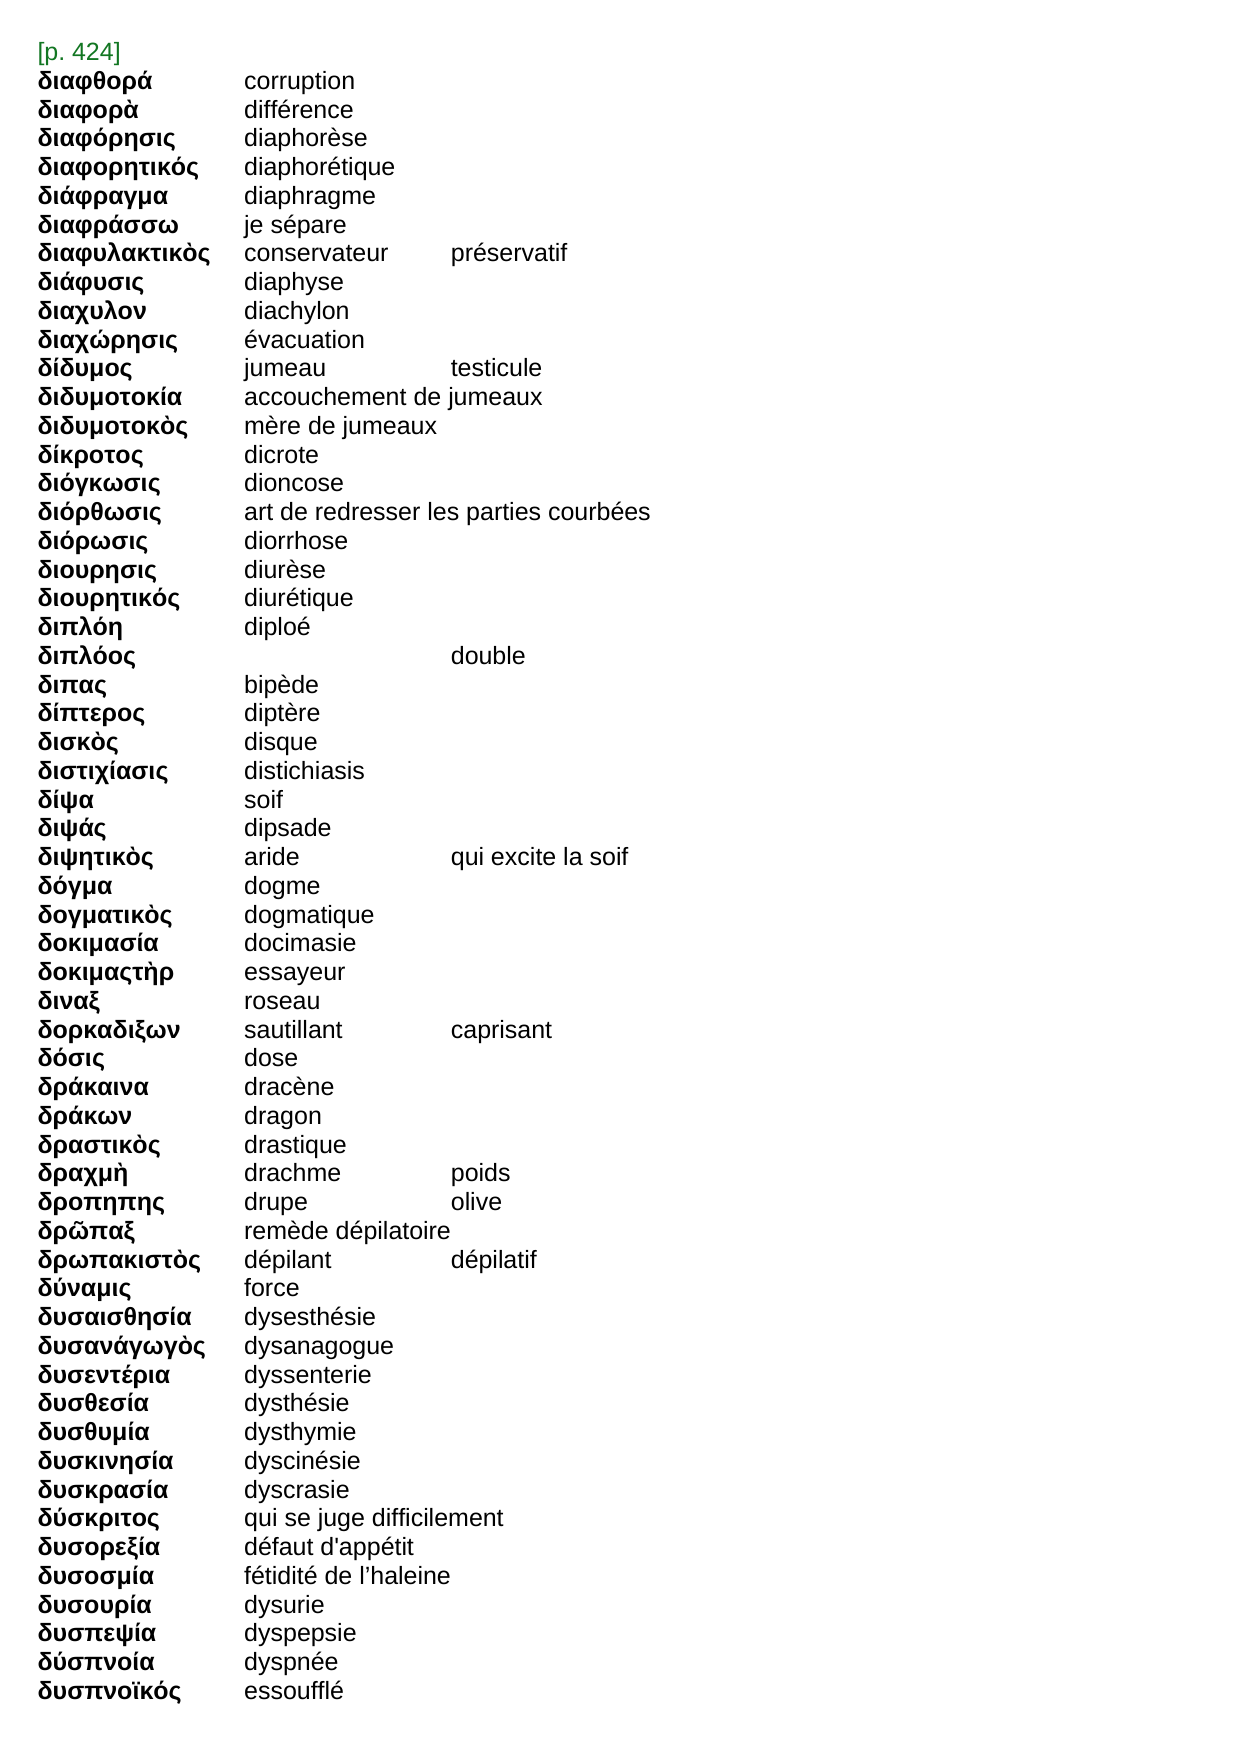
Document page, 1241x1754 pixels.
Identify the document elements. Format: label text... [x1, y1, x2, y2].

text δράκαινα dracène [37, 1072, 1203, 1101]
text δυσοσμία fétidité de l’haleine [37, 1561, 1203, 1590]
text διδυμοτοκὸς mère de jumeaux [37, 411, 1203, 440]
text διαφορητικός diaphorétique [37, 152, 1203, 181]
text δοκιμασία docimasie [37, 928, 1203, 957]
text διαφυλακτικὸς conservateur préservatif [37, 238, 1203, 267]
text διόρωσις diorrhose [37, 526, 1203, 555]
text δισκὸς disque [37, 727, 1203, 756]
text διουρησις diurèse [37, 555, 1203, 583]
text διαφόρησις diaphorèse [37, 123, 1203, 152]
text δρωπακιστὸς dépilant dépilatif [37, 1245, 1203, 1273]
text δογματικὸς dogmatique [37, 900, 1203, 928]
text δυσπνοϊκός essoufflé [37, 1676, 1203, 1705]
text δυσθυμία dysthymie [37, 1417, 1203, 1446]
text διάφυσις diaphyse [37, 267, 1203, 296]
text δραστικὸς drastique [37, 1130, 1203, 1158]
text δυσκρασία dyscrasie [37, 1475, 1203, 1503]
text δόσις dose [37, 1043, 1203, 1072]
text δρῶπαξ remède dépilatoire [37, 1216, 1203, 1245]
text δράκων dragon [37, 1101, 1203, 1130]
text δυσπεψία dyspepsie [37, 1618, 1203, 1647]
text διναξ roseau [37, 986, 1203, 1015]
text διαφθορά corruption [37, 66, 1203, 95]
text διαχώρησις évacuation [37, 325, 1203, 353]
text [p. 424] [37, 37, 1203, 66]
text διπας bipède [37, 670, 1203, 698]
text δυσθεσία dysthésie [37, 1388, 1203, 1417]
text δύναμις force [37, 1273, 1203, 1302]
text δίπτερος diptère [37, 698, 1203, 727]
text διψάς dipsade [37, 813, 1203, 842]
text διουρητικός diurétique [37, 583, 1203, 612]
text διάφραγμα diaphragme [37, 181, 1203, 210]
text δυσορεξία défaut d'appétit [37, 1532, 1203, 1561]
text δροπηπης drupe olive [37, 1187, 1203, 1216]
text δίδυμος jumeau testicule [37, 353, 1203, 382]
text δορκαδιξων sautillant caprisant [37, 1015, 1203, 1043]
text διαφορὰ différence [37, 95, 1203, 123]
text διπλόος double [37, 641, 1203, 670]
text δοκιμαςτὴρ essayeur [37, 957, 1203, 986]
text δυσανάγωγὸς dysanagogue [37, 1331, 1203, 1360]
text δυσουρία dysurie [37, 1590, 1203, 1618]
text δόγμα dogme [37, 871, 1203, 900]
text διψητικὸς aride qui excite la soif [37, 842, 1203, 871]
text δίκροτος dicrote [37, 440, 1203, 468]
text διδυμοτοκία accouchement de jumeaux [37, 382, 1203, 411]
text διστιχίασις distichiasis [37, 756, 1203, 785]
text δραχμὴ drachme poids [37, 1158, 1203, 1187]
text διαφράσσω je sépare [37, 210, 1203, 238]
text δυσκινησία dyscinésie [37, 1446, 1203, 1475]
text διόρθωσις art de redresser les parties courbées [37, 497, 1203, 526]
text διόγκωσις dioncose [37, 468, 1203, 497]
text δίψα soif [37, 785, 1203, 813]
text δύσπνοία dyspnée [37, 1647, 1203, 1676]
text διπλόη diploé [37, 612, 1203, 641]
text δύσκριτος qui se juge difficilement [37, 1503, 1203, 1532]
text δυσαισθησία dysesthésie [37, 1302, 1203, 1331]
text διαχυλον diachylon [37, 296, 1203, 325]
text δυσεντέρια dyssenterie [37, 1360, 1203, 1388]
